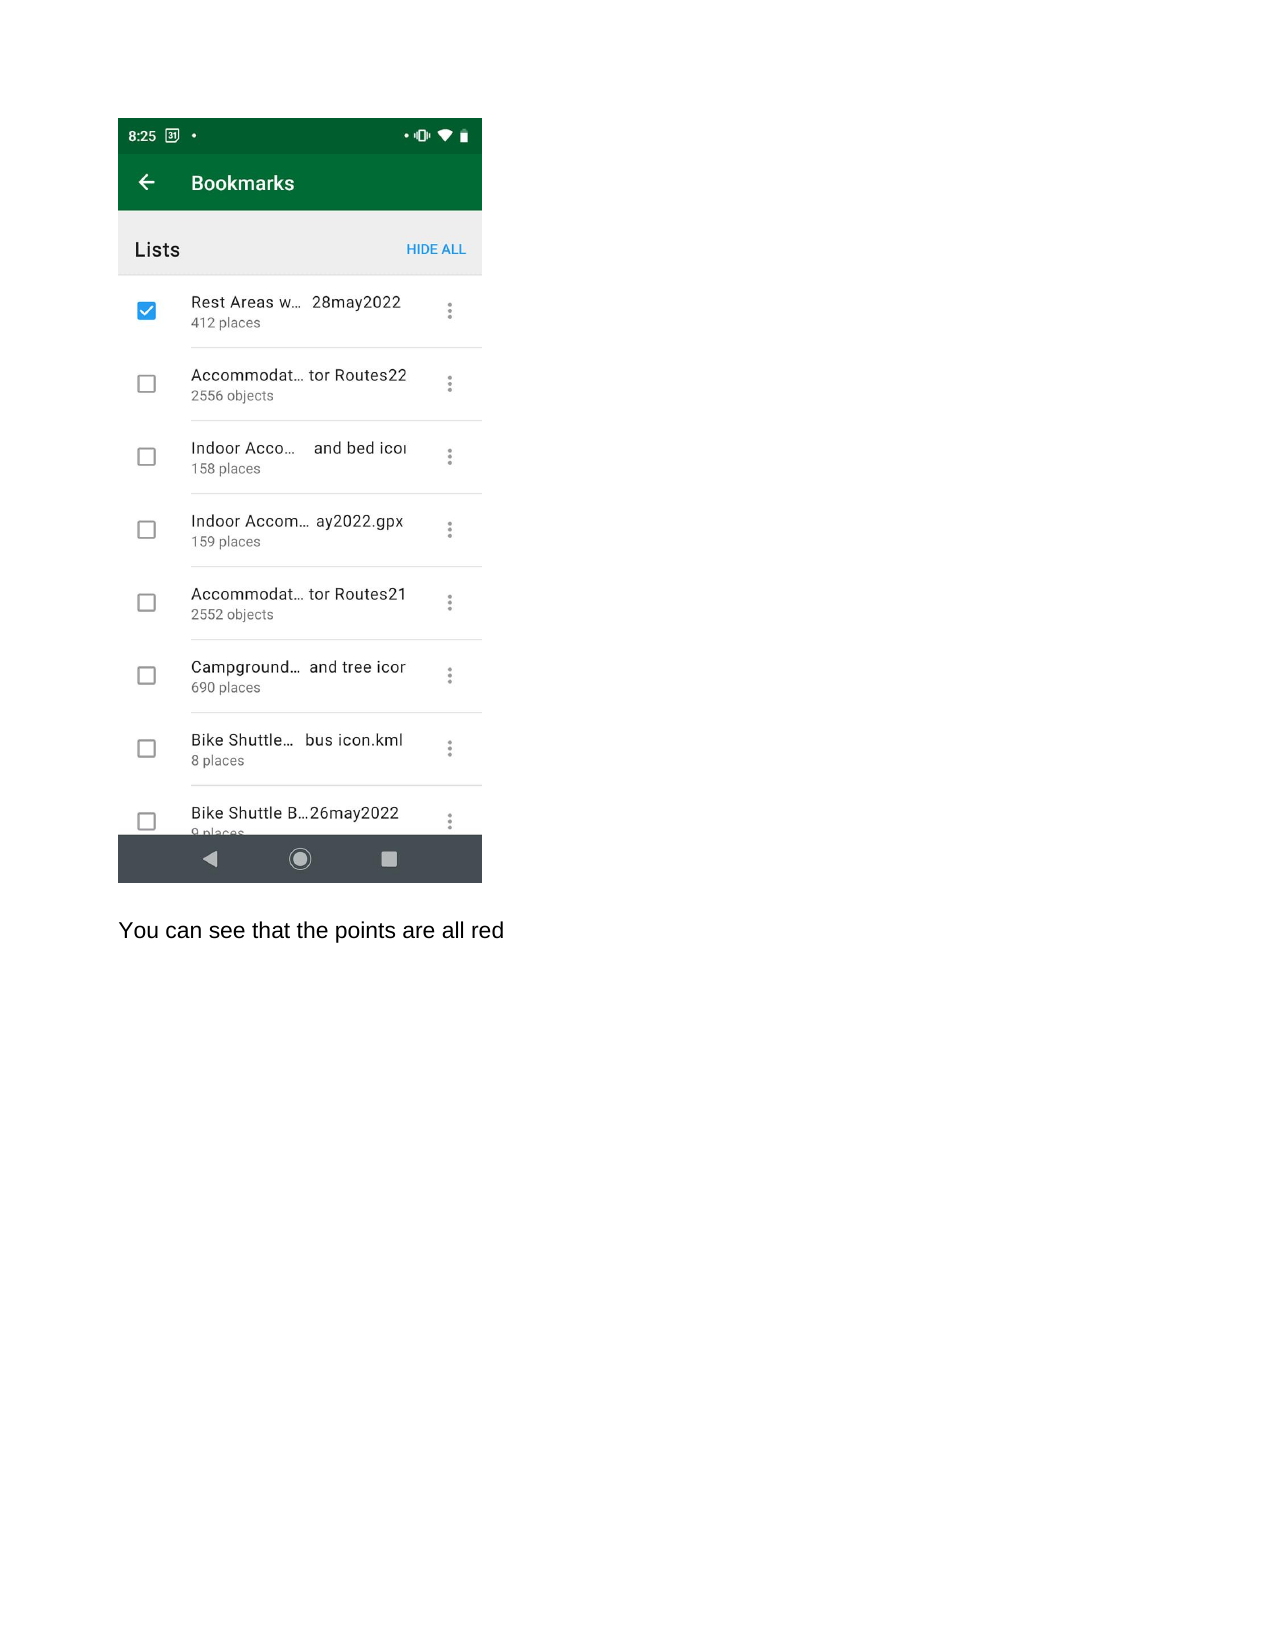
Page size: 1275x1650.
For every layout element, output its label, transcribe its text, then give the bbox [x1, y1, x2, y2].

text and SaveAs a filename with the current date, as this is one-time an extract of the document (as this document is constantly changing) and save it as a 'GPX file' in a folder that is appropriate. Next, i open up the Google Maps map with the old data of the Toilets list, as this one is better (more points listed) and make a new layer, and click on 'import' (it will open GPX files) I change the layer name to remove the .gpx as it's confusing and change it to Uniform Style and set the icon to the same as the old layer, and then delete the old layer. Then over on the smartphone, I open up the Google map with Google Chrome mobile browser (it probably would work with other browsers) I then export the data from that layer as KMZ (from clicking on the 3 dots for options) I then download the KMZ file and open it with the Organic Maps offline maps it should load as a 'bookmark' layer at the top of the list. You can see that the points are all red [118, 118, 1157, 943]
picture [118, 118, 482, 883]
